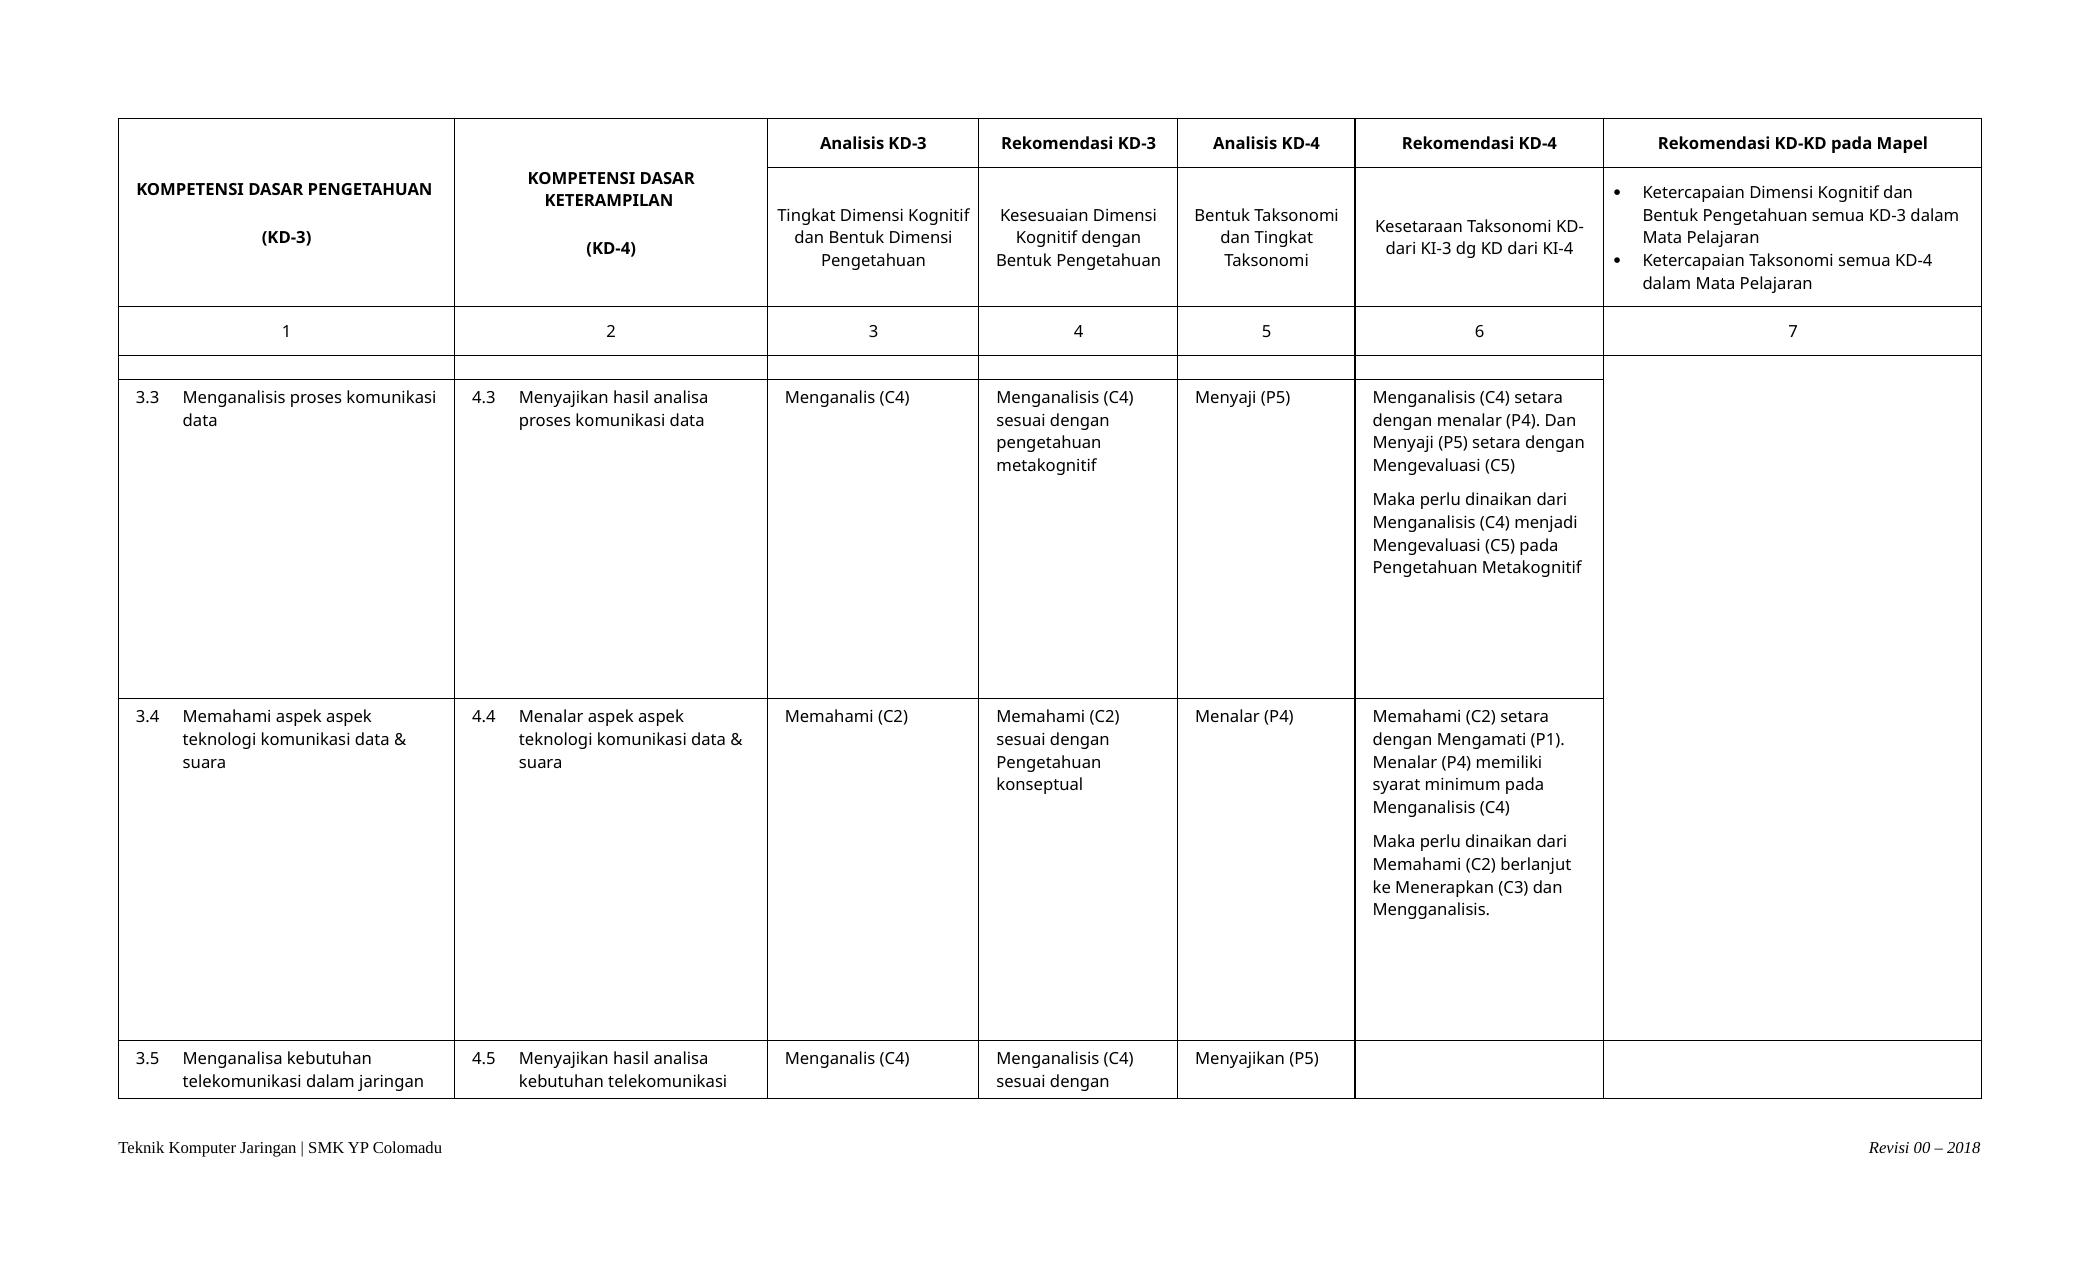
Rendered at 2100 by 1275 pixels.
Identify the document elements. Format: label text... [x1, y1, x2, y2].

table_cell 2 [455, 307, 767, 355]
table_header Menganalisis (C4) sesuai dengan [991, 1041, 1166, 1098]
table_cell Maka perlu dinaikan dari Memahami (C2) berlanjut ke Menerapkan (C3) dan Mengganalisis. [1367, 824, 1592, 926]
table_header Rekomendasi KD-KD pada Mapel [1604, 119, 1981, 167]
table_cell [979, 1041, 991, 1098]
table_cell [979, 356, 1177, 379]
table_cell [768, 380, 978, 698]
table_header Menganalisis (C4) sesuai dengan pengetahuan metakognitif [991, 380, 1166, 482]
table_header 4.4 [466, 699, 513, 779]
table_header 4.5 [466, 1041, 513, 1098]
table_cell [119, 356, 454, 379]
table_header Menalar (P4) [1189, 699, 1344, 733]
table_header 4.3 [466, 380, 513, 437]
table_cell [1356, 356, 1603, 379]
table_cell [1356, 699, 1603, 1040]
table_header Menganalisis (C4) setara dengan menalar (P4). Dan Menyaji (P5) setara dengan Mengevaluasi (C5) [1367, 380, 1592, 482]
table_header KOMPETENSI DASAR KETERAMPILAN (KD-4) [455, 119, 767, 306]
table_cell [768, 356, 978, 379]
table_cell [455, 356, 767, 379]
table_cell [455, 380, 767, 698]
table_header Menganalisa kebutuhan telekomunikasi dalam jaringan [177, 1041, 443, 1098]
table_cell [119, 1041, 130, 1098]
table_cell [1356, 380, 1603, 698]
table_header Analisis KD-3 [768, 119, 978, 167]
table_cell [119, 380, 454, 698]
table_cell [1356, 1041, 1603, 1098]
table_cell Bentuk Taksonomi dan Tingkat Taksonomi [1178, 168, 1354, 306]
table_header Menganalis (C4) [779, 380, 967, 414]
table_header Analisis KD-4 [1178, 119, 1354, 167]
table_header Menyajikan hasil analisa kebutuhan telekomunikasi [513, 1041, 756, 1098]
table_header 3.3 [130, 380, 177, 437]
table_cell [768, 699, 978, 1040]
table_cell [979, 380, 1177, 698]
table_cell [455, 1041, 466, 1098]
table_cell [1178, 356, 1354, 379]
table_header Memahami (C2) sesuai dengan Pengetahuan konseptual [991, 699, 1166, 801]
table_cell [443, 1041, 454, 1098]
table_header 3.5 [130, 1041, 177, 1098]
table_cell 6 [1356, 307, 1603, 355]
table_cell [768, 1041, 978, 1098]
table_cell 5 [1178, 307, 1354, 355]
table_cell [1178, 699, 1354, 1040]
table_header Memahami (C2) [779, 699, 967, 733]
table_header Menganalisis proses komunikasi data [177, 380, 443, 437]
table_header Rekomendasi KD-4 [1356, 119, 1603, 167]
table_cell [1166, 1041, 1177, 1098]
table_header Rekomendasi KD-3 [979, 119, 1177, 167]
table_cell [119, 699, 454, 1040]
table_header [1367, 1041, 1592, 1075]
table_header Menalar aspek aspek teknologi komunikasi data & suara [513, 699, 756, 779]
table_cell 4 [979, 307, 1177, 355]
table_cell [1178, 380, 1354, 698]
table_cell [1604, 356, 1981, 1040]
table_header Menyajikan (P5) [1189, 1041, 1344, 1075]
table_cell [455, 699, 767, 1040]
table_cell [1178, 1041, 1354, 1098]
table_header Memahami (C2) setara dengan Mengamati (P1). Menalar (P4) memiliki syarat minimum pada Menganalisis (C4) [1367, 699, 1592, 824]
table_header 3.4 [130, 699, 177, 779]
table_cell 1 [119, 307, 454, 355]
table_cell 7 [1604, 307, 1981, 355]
table_cell [1604, 1041, 1981, 1098]
table_header Memahami aspek aspek teknologi komunikasi data & suara [177, 699, 443, 779]
table_header KOMPETENSI DASAR PENGETAHUAN (KD-3) [119, 119, 454, 306]
table_header Menganalis (C4) [779, 1041, 967, 1075]
table_cell [979, 699, 1177, 1040]
table_cell Tingkat Dimensi Kognitif dan Bentuk Dimensi Pengetahuan [768, 168, 978, 306]
table_cell Maka perlu dinaikan dari Menganalisis (C4) menjadi Mengevaluasi (C5) pada Pengetahuan Metakognitif [1367, 482, 1592, 584]
table_header Menyajikan hasil analisa proses komunikasi data [513, 380, 756, 437]
table_cell 3 [768, 307, 978, 355]
table_cell [756, 1041, 767, 1098]
table_cell Ketercapaian Dimensi Kognitif dan Bentuk Pengetahuan semua KD-3 dalam Mata Pelajaran Ketercapaian Taksonomi semua KD-4 dalam Mata Pelajaran [1604, 168, 1981, 306]
table_header Menyaji (P5) [1189, 380, 1344, 418]
table_cell Kesesuaian Dimensi Kognitif dengan Bentuk Pengetahuan [979, 168, 1177, 306]
table_cell Kesetaraan Taksonomi KD-dari KI-3 dg KD dari KI-4 [1356, 168, 1603, 306]
